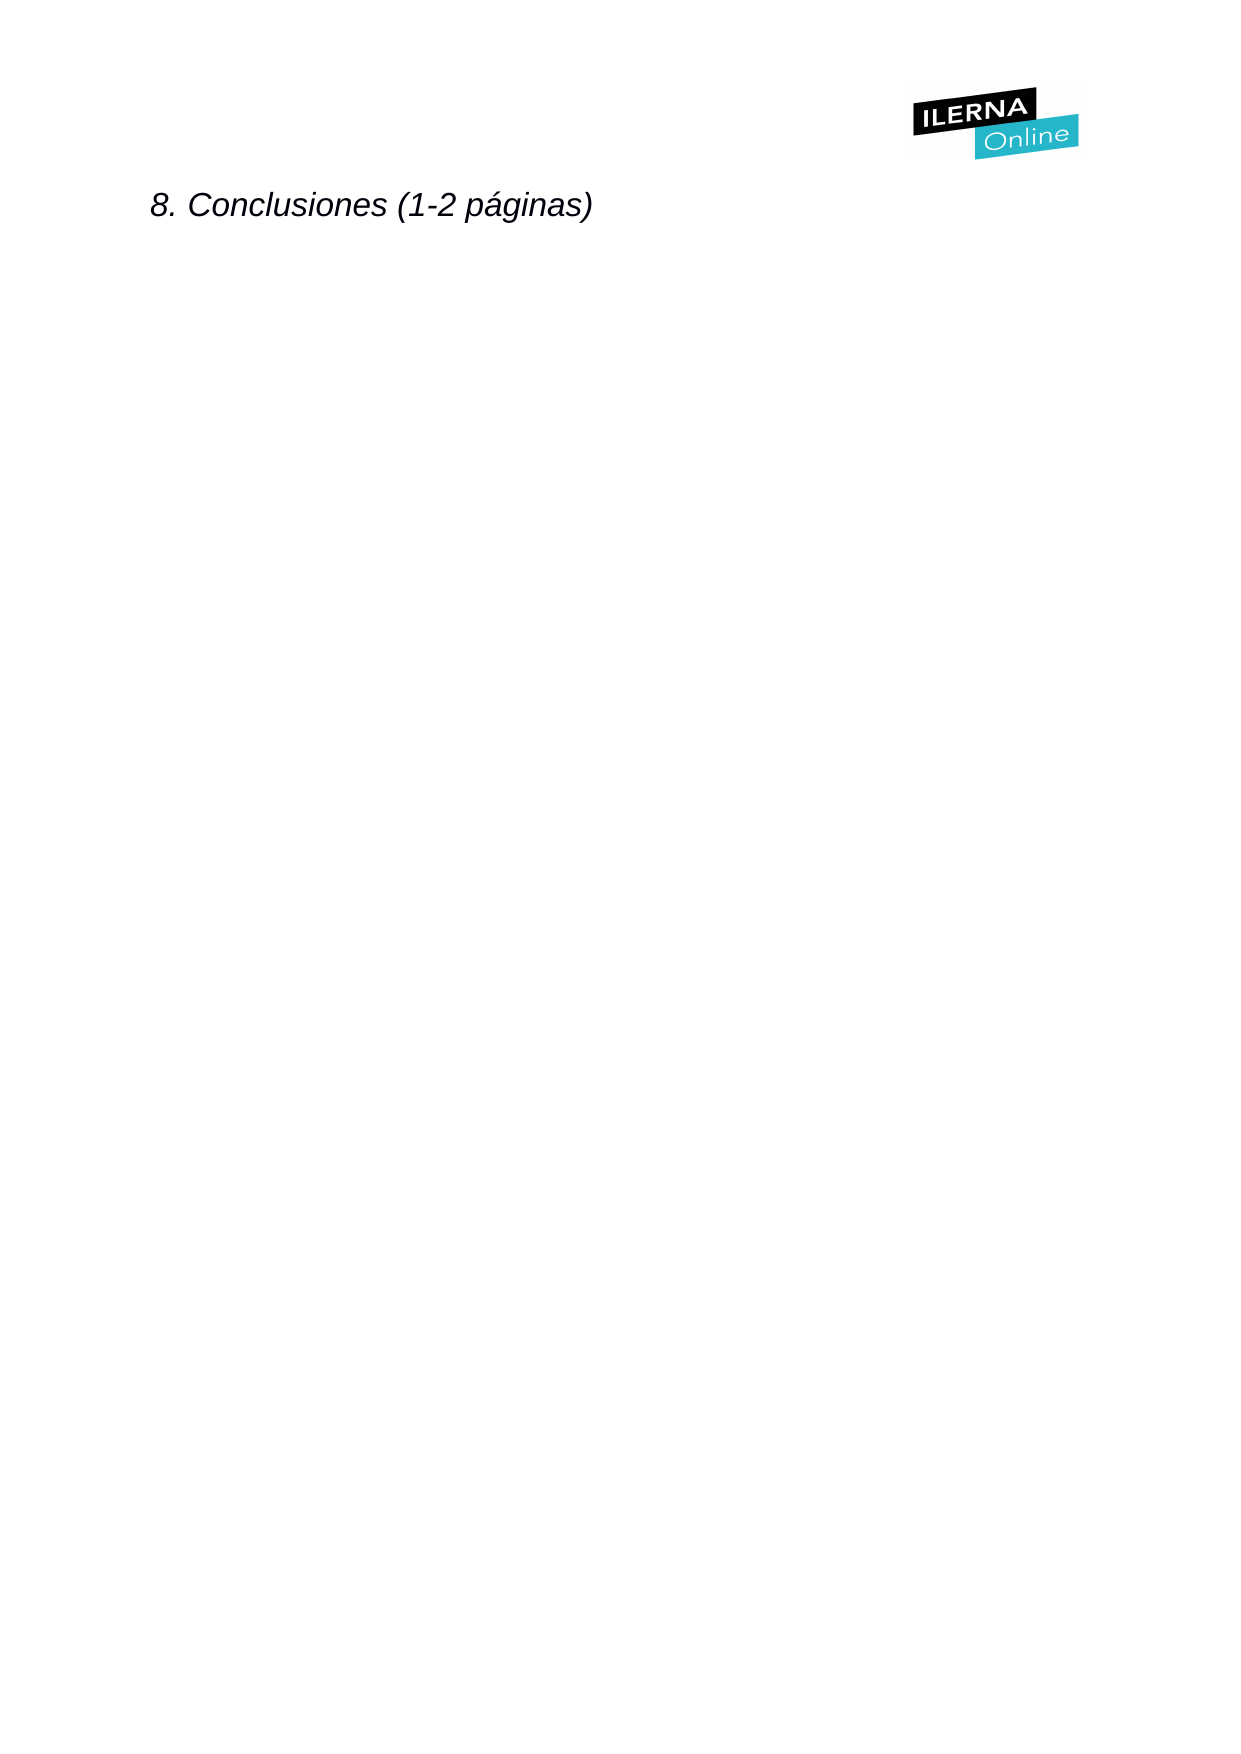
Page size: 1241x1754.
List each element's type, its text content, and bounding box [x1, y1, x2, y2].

subtitle Conclusiones (1-2 páginas) [150, 184, 1090, 223]
picture [908, 87, 1084, 160]
